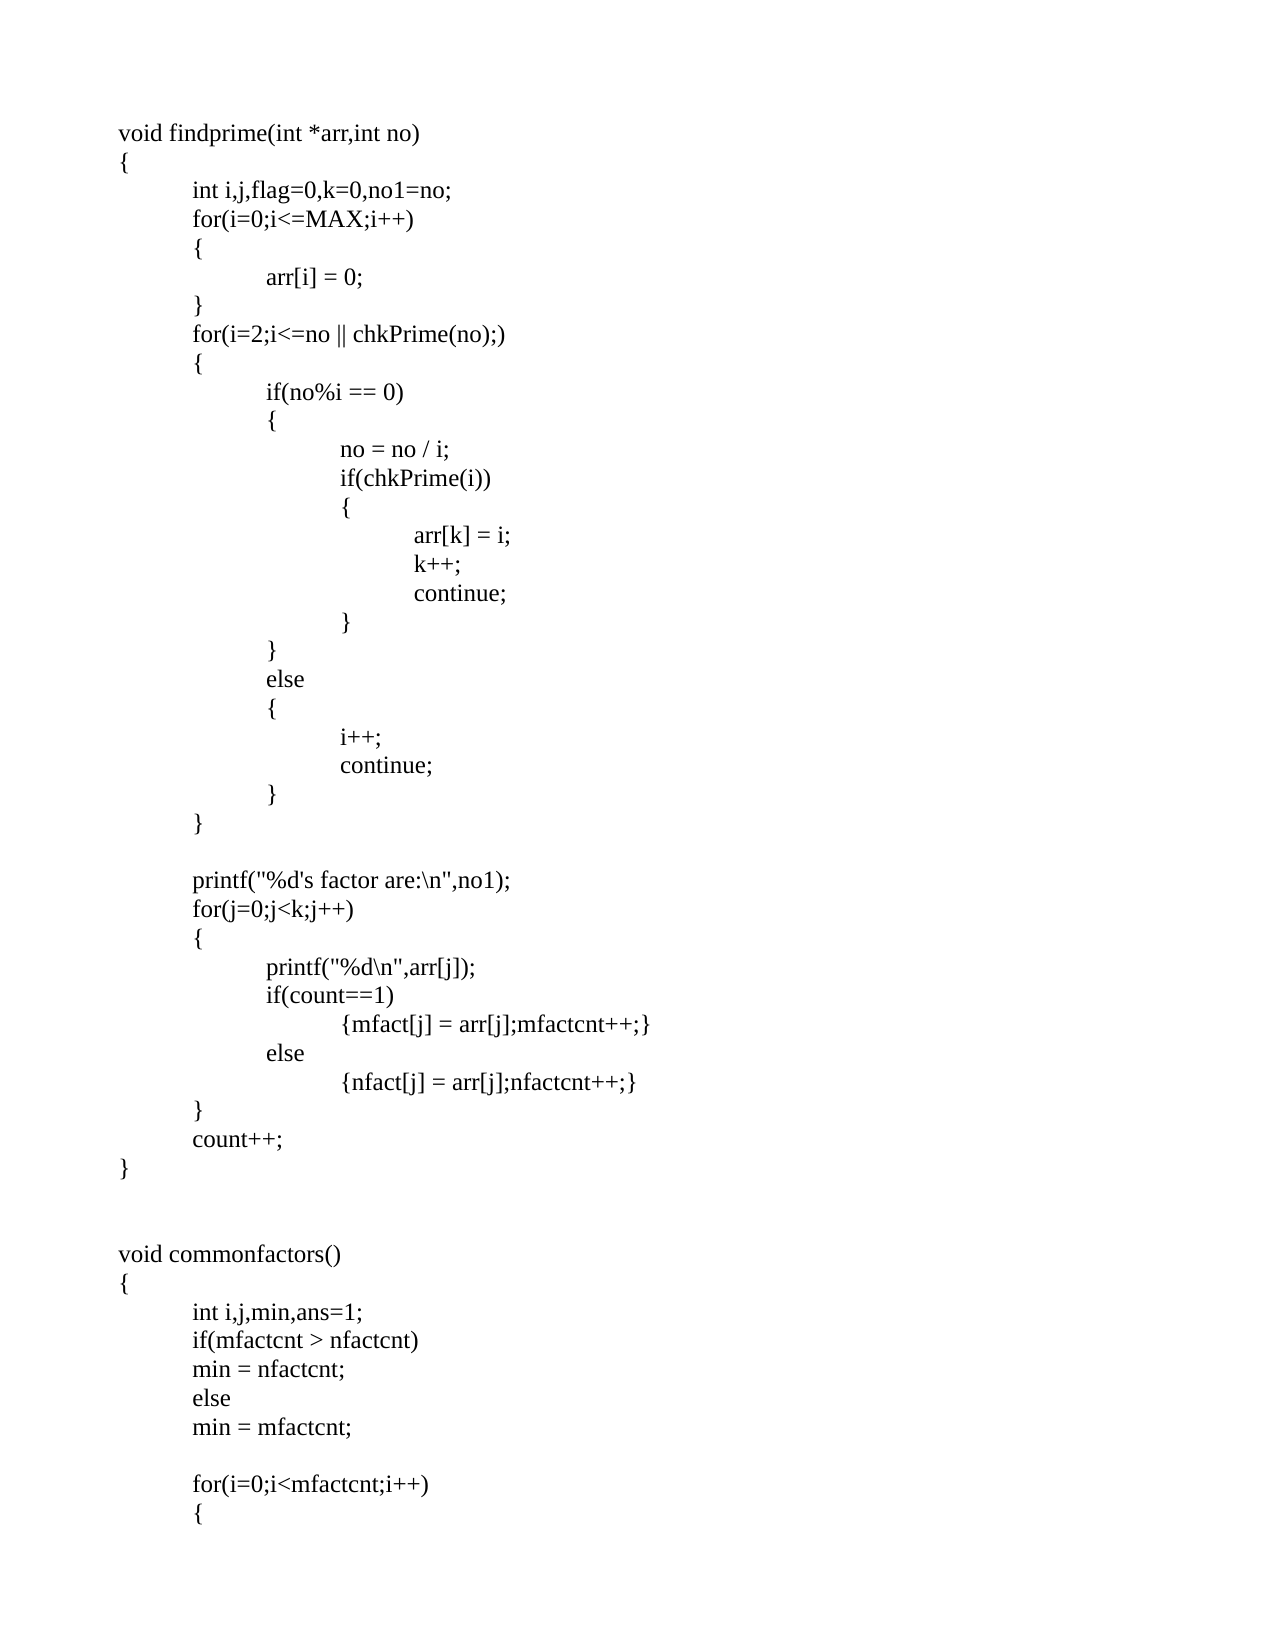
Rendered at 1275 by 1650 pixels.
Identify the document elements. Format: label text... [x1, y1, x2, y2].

text { [118, 923, 1157, 952]
text int i,j,min,ans=1; [118, 1297, 1157, 1326]
text } [118, 607, 1157, 636]
text { [118, 693, 1157, 722]
text else [118, 1038, 1157, 1067]
text { [118, 1498, 1157, 1527]
text if(chkPrime(i)) [118, 463, 1157, 492]
text void commonfactors() [118, 1239, 1157, 1268]
text else [118, 1383, 1157, 1412]
text printf("%d\n",arr[j]); [118, 952, 1157, 981]
text arr[k] = i; [118, 521, 1157, 549]
text } [118, 808, 1157, 837]
text } [118, 779, 1157, 808]
text { [118, 1268, 1157, 1297]
text else [118, 664, 1157, 693]
text continue; [118, 751, 1157, 779]
text int i,j,flag=0,k=0,no1=no; [118, 176, 1157, 204]
text { [118, 406, 1157, 434]
text { [118, 233, 1157, 262]
text i++; [118, 722, 1157, 751]
text if(count==1) [118, 981, 1157, 1009]
text {nfact[j] = arr[j];nfactcnt++;} [118, 1067, 1157, 1096]
text if(no%i == 0) [118, 377, 1157, 406]
text printf("%d's factor are:\n",no1); [118, 866, 1157, 894]
text } [118, 1096, 1157, 1124]
text } [118, 636, 1157, 664]
text min = nfactcnt; [118, 1354, 1157, 1383]
text void findprime(int *arr,int no) [118, 118, 1157, 147]
text { [118, 492, 1157, 521]
text { [118, 348, 1157, 377]
text arr[i] = 0; [118, 262, 1157, 291]
text continue; [118, 578, 1157, 607]
text min = mfactcnt; [118, 1412, 1157, 1441]
text {mfact[j] = arr[j];mfactcnt++;} [118, 1009, 1157, 1038]
text for(i=2;i<=no || chkPrime(no);) [118, 319, 1157, 348]
text { [118, 147, 1157, 176]
text count++; [118, 1124, 1157, 1153]
text for(i=0;i<=MAX;i++) [118, 204, 1157, 233]
text } [118, 291, 1157, 319]
text if(mfactcnt > nfactcnt) [118, 1326, 1157, 1354]
text for(j=0;j<k;j++) [118, 894, 1157, 923]
text for(i=0;i<mfactcnt;i++) [118, 1469, 1157, 1498]
text } [118, 1153, 1157, 1182]
text no = no / i; [118, 434, 1157, 463]
text k++; [118, 549, 1157, 578]
